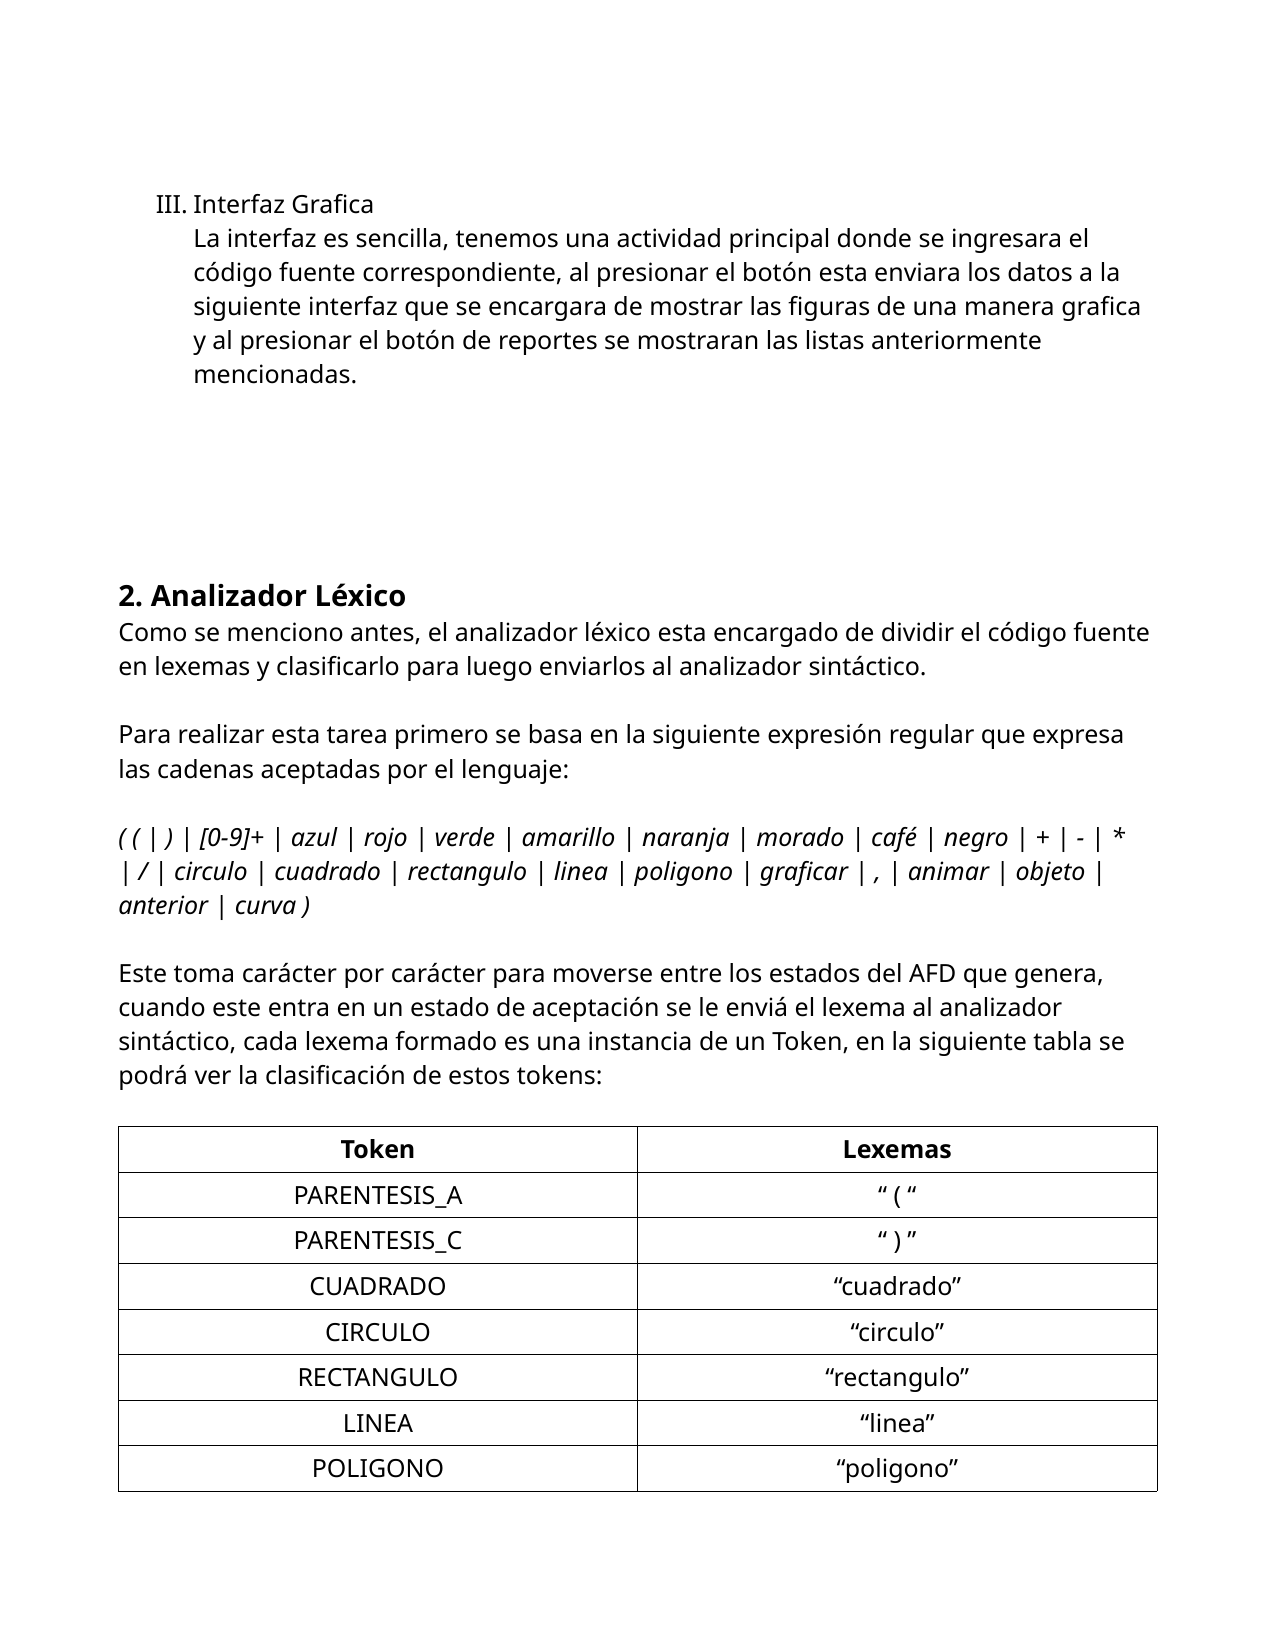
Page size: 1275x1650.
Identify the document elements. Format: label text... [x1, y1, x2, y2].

list Interfaz Grafica [156, 186, 1157, 220]
table_cell “cuadrado” [638, 1264, 1157, 1308]
table_cell LINEA [119, 1401, 637, 1445]
table_cell “poligono” [638, 1446, 1157, 1491]
table_cell POLIGONO [119, 1446, 637, 1491]
table_cell “linea” [638, 1401, 1157, 1445]
text 2. Analizador Léxico [118, 575, 1157, 615]
table_cell “rectangulo” [638, 1355, 1157, 1400]
text Para realizar esta tarea primero se basa en la siguiente expresión regular que expresa las cadenas aceptadas por el lenguaje: [118, 717, 1157, 785]
text Como se menciono antes, el analizador léxico esta encargado de dividir el código fuente en lexemas y clasificarlo para luego enviarlos al analizador sintáctico. [118, 615, 1157, 683]
table_header Lexemas [638, 1127, 1157, 1172]
table_cell RECTANGULO [119, 1355, 637, 1400]
text Este toma carácter por carácter para moverse entre los estados del AFD que genera, cuando este entra en un estado de aceptación se le enviá el lexema al analizador sintáctico, cada lexema formado es una instancia de un Token, en la siguiente tabla se podrá ver la clasificación de estos tokens: [118, 956, 1157, 1092]
table_header Token [119, 1127, 637, 1172]
table_cell “ ) ” [638, 1218, 1157, 1263]
table_cell CIRCULO [119, 1310, 637, 1354]
text ( ( | ) | [0-9]+ | azul | rojo | verde | amarillo | naranja | morado | café | negro | + | - | * | / | circulo | cuadrado | rectangulo | linea | poligono | graficar | , | animar | objeto | anterior | curva ) [118, 819, 1157, 922]
list La interfaz es sencilla, tenemos una actividad principal donde se ingresara el código fuente correspondiente, al presionar el botón esta enviara los datos a la siguiente interfaz que se encargara de mostrar las figuras de una manera grafica y al presionar el botón de reportes se mostraran las listas anteriormente mencionadas. [156, 220, 1157, 391]
table_cell CUADRADO [119, 1264, 637, 1308]
table_cell “circulo” [638, 1310, 1157, 1354]
table_cell “ ( “ [638, 1173, 1157, 1217]
table_cell PARENTESIS_C [119, 1218, 637, 1263]
table_cell PARENTESIS_A [119, 1173, 637, 1217]
